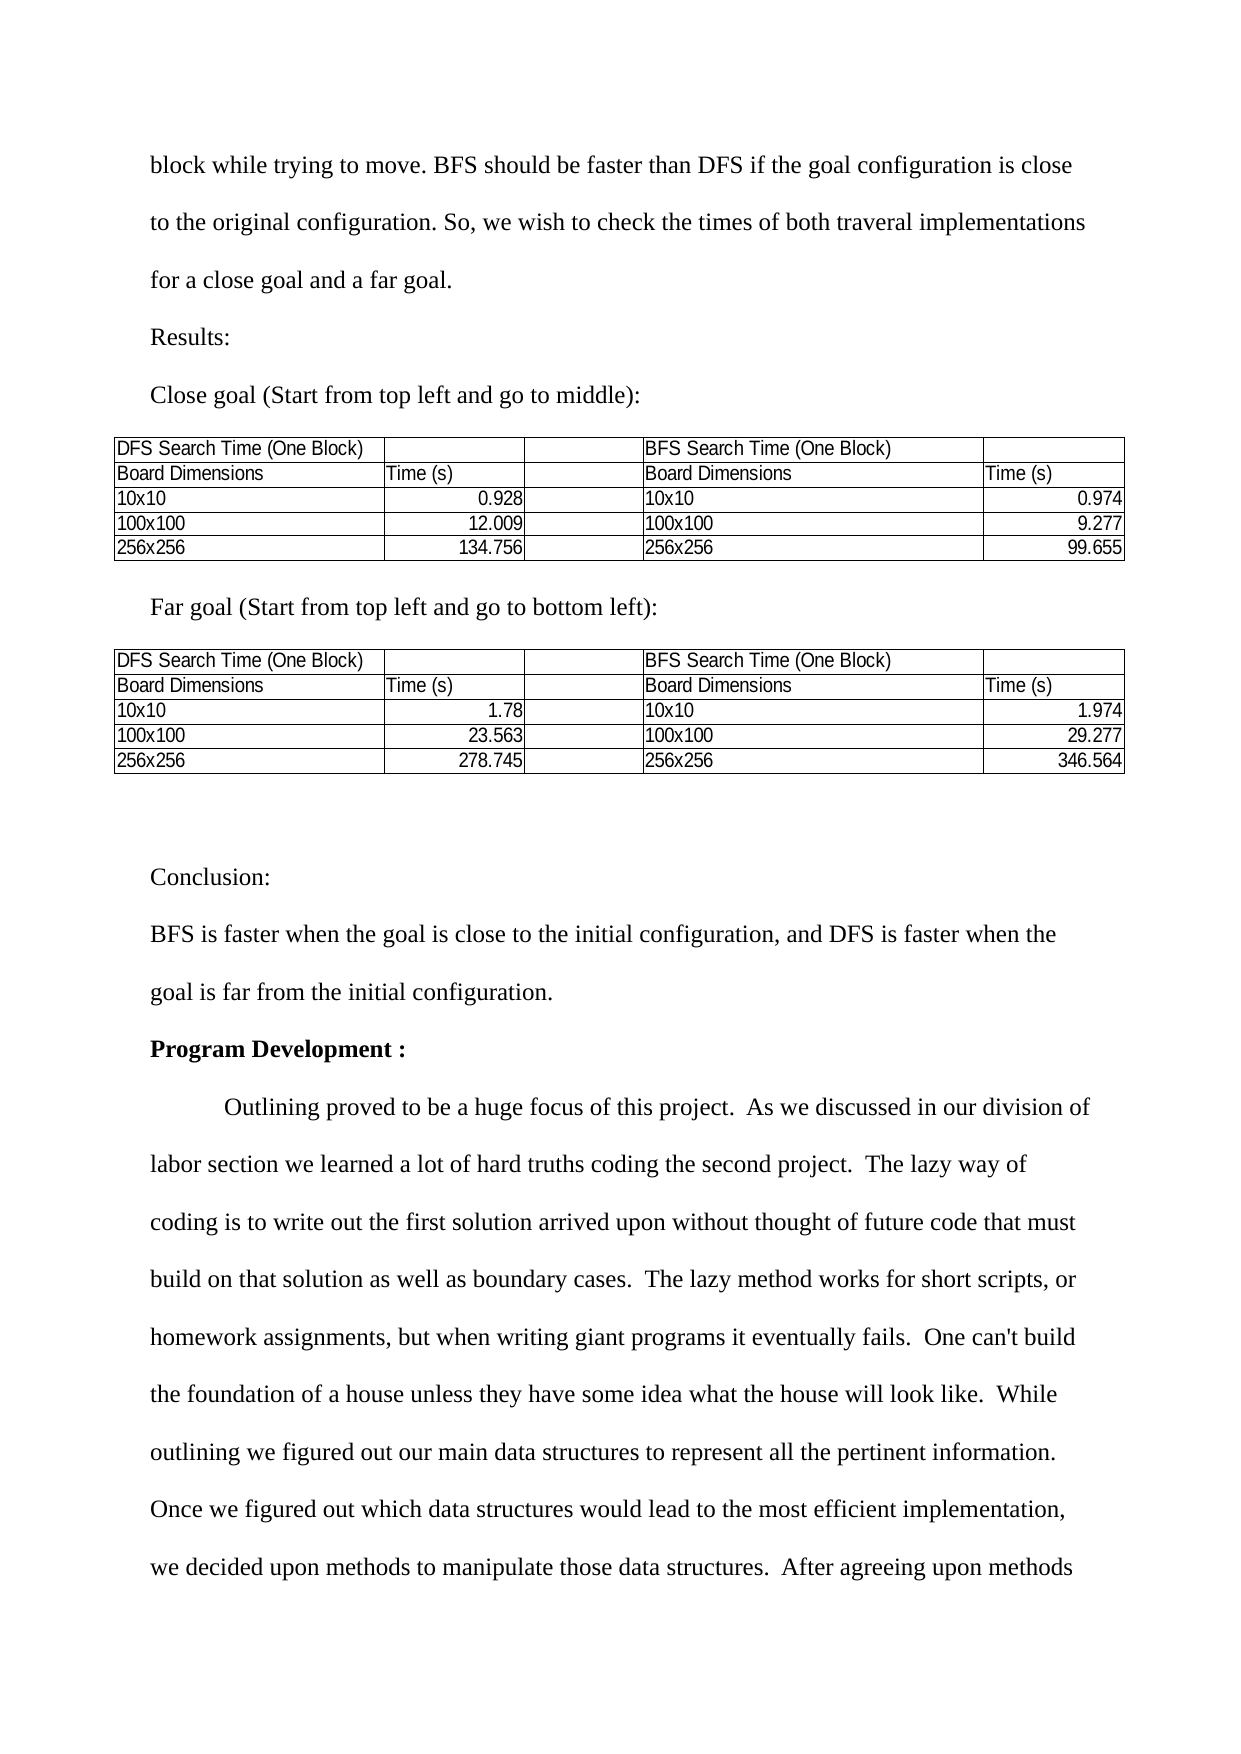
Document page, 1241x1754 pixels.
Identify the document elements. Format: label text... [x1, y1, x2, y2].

text Far goal (Start from top left and go to bottom left): [150, 488, 384, 512]
text Results: [150, 322, 1091, 351]
text Far goal (Start from top left and go to bottom left): [525, 536, 643, 560]
text Far goal (Start from top left and go to bottom left): [984, 488, 1091, 512]
text BFS is faster when the goal is close to the initial configuration, and DFS is faster when the goal is far from the initial configuration. [150, 919, 1091, 1006]
text Far goal (Start from top left and go to bottom left): [385, 438, 524, 462]
text Far goal (Start from top left and go to bottom left): [984, 438, 1091, 462]
text Far goal (Start from top left and go to bottom left): [644, 513, 983, 535]
text Far goal (Start from top left and go to bottom left): [150, 463, 384, 487]
text Far goal (Start from top left and go to bottom left): [984, 463, 1091, 487]
text Far goal (Start from top left and go to bottom left): [385, 488, 524, 512]
text Far goal (Start from top left and go to bottom left): [525, 488, 643, 512]
text Outlining proved to be a huge focus of this project. As we discussed in our division of labor section we learned a lot of hard truths coding the second project. The lazy way of coding is to write out the first solution arrived upon without thought of future code that must build on that solution as well as boundary cases. The lazy method works for short scripts, or homework assignments, but when writing giant programs it eventually fails. One can't build the foundation of a house unless they have some idea what the house will look like. While outlining we figured out our main data structures to represent all the pertinent information. Once we figured out which data structures would lead to the most efficient implementation, we decided upon methods to manipulate those data structures. After agreeing upon methods [150, 1092, 1091, 1581]
text Far goal (Start from top left and go to bottom left): [644, 463, 983, 487]
text Far goal (Start from top left and go to bottom left): [150, 536, 384, 560]
text Far goal (Start from top left and go to bottom left): [984, 536, 1091, 560]
text Far goal (Start from top left and go to bottom left): [525, 513, 643, 535]
text Far goal (Start from top left and go to bottom left): [150, 438, 384, 462]
text Far goal (Start from top left and go to bottom left): [644, 438, 983, 462]
text Close goal (Start from top left and go to middle): [150, 380, 1091, 409]
text Far goal (Start from top left and go to bottom left): [984, 513, 1091, 535]
text Far goal (Start from top left and go to bottom left): [385, 536, 524, 560]
text Far goal (Start from top left and go to bottom left): [644, 488, 983, 512]
text Conclusion: [150, 862, 1091, 891]
text Far goal (Start from top left and go to bottom left): [150, 561, 1091, 621]
text Far goal (Start from top left and go to bottom left): [150, 513, 384, 535]
text Far goal (Start from top left and go to bottom left): [525, 463, 643, 487]
text block while trying to move. BFS should be faster than DFS if the goal configuration is close to the original configuration. So, we wish to check the times of both traveral implementations for a close goal and a far goal. [150, 150, 1091, 294]
text Far goal (Start from top left and go to bottom left): [525, 438, 643, 462]
text Far goal (Start from top left and go to bottom left): [385, 513, 524, 535]
text Far goal (Start from top left and go to bottom left): [644, 536, 983, 560]
text Far goal (Start from top left and go to bottom left): [385, 463, 524, 487]
text Program Development : [150, 1034, 1091, 1063]
